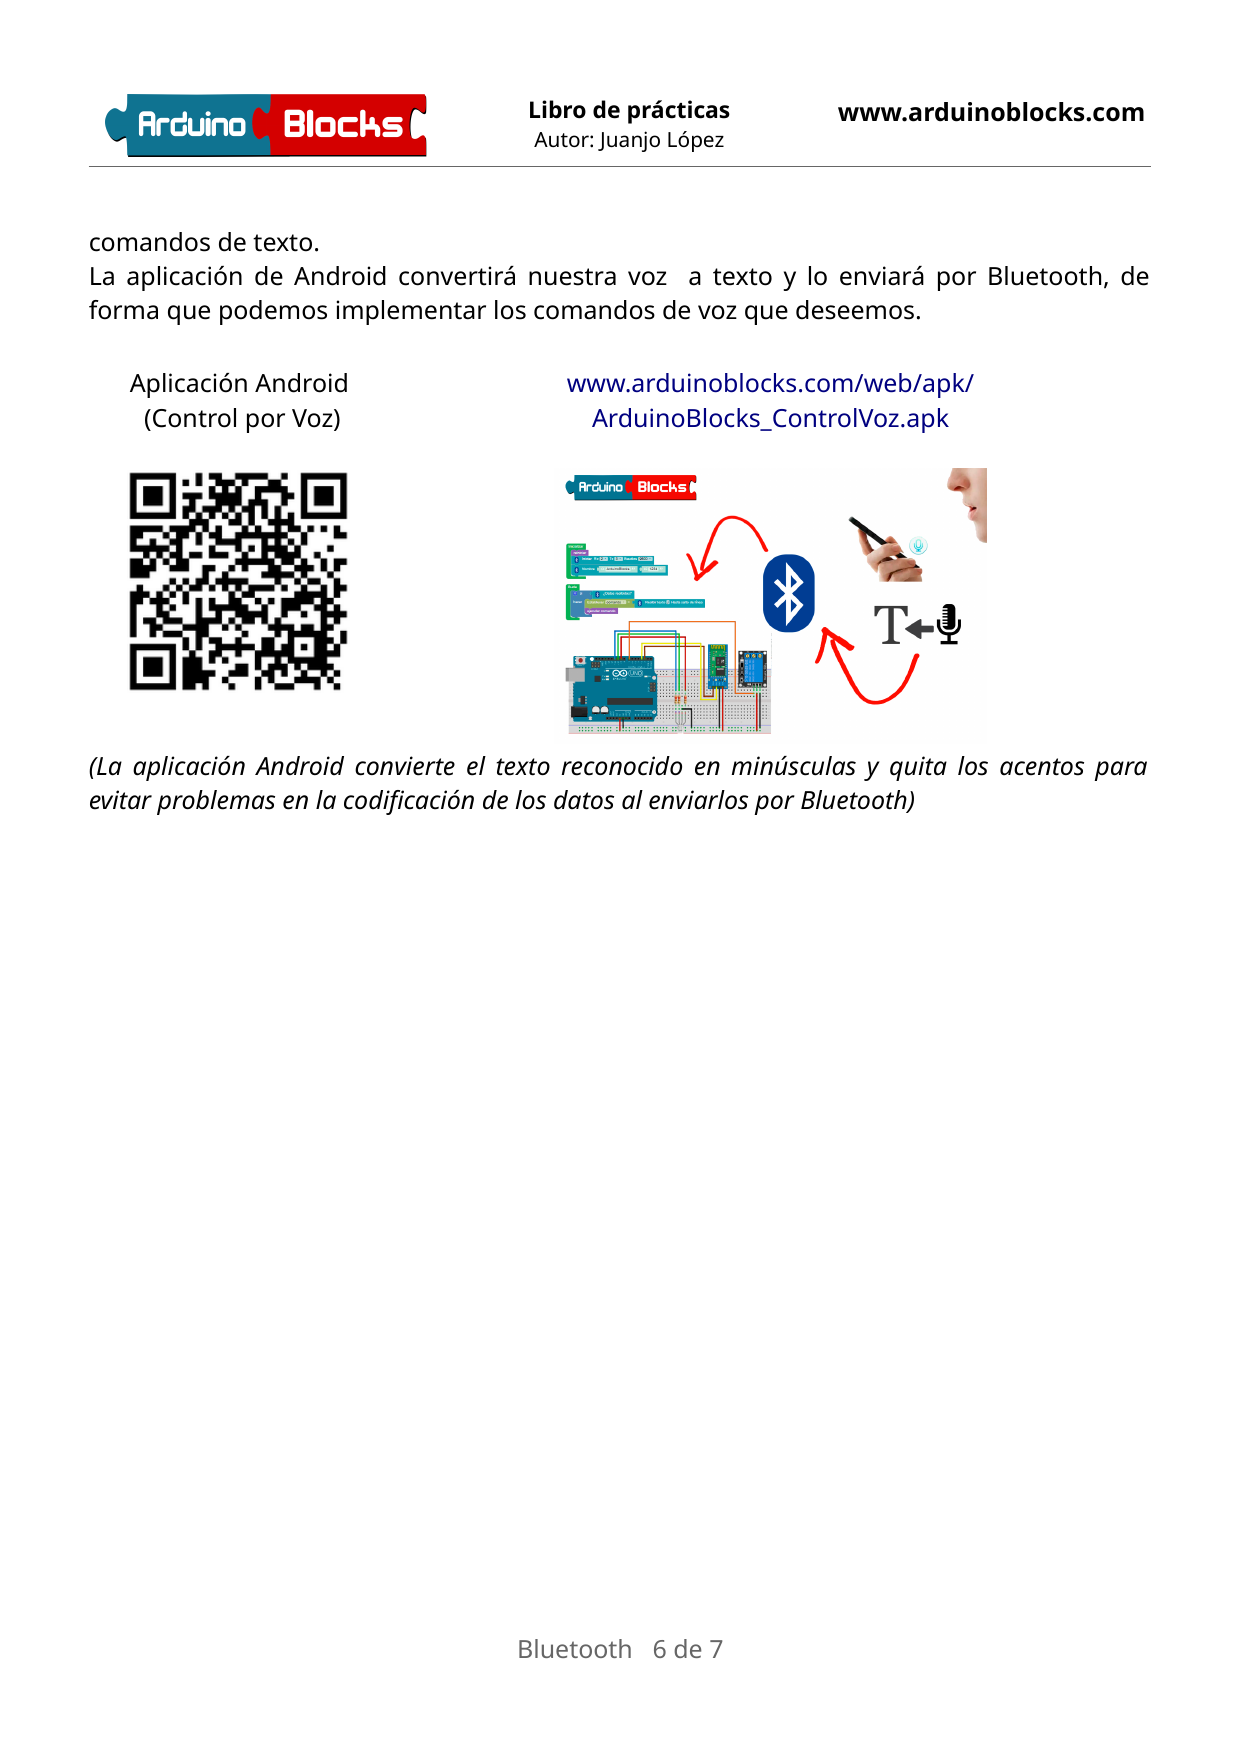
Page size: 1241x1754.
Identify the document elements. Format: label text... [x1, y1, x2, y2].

text comandos de texto. [88, 224, 1152, 258]
picture [125, 468, 354, 697]
picture [105, 94, 427, 157]
text La aplicación de Android convertirá nuestra voz a texto y lo enviará por Bluetooth, de forma que podemos implementar los comandos de voz que deseemos. [88, 258, 1152, 326]
table_header www.arduinoblocks.com/web/apk/ArduinoBlocks_ControlVoz.apk [390, 360, 1151, 749]
picture [553, 468, 987, 744]
table_header Aplicación Android (Control por Voz) [89, 360, 390, 749]
text (La aplicación Android convierte el texto reconocido en minúsculas y quita los acentos para evitar problemas en la codificación de los datos al enviarlos por Bluetooth) [88, 749, 1152, 817]
